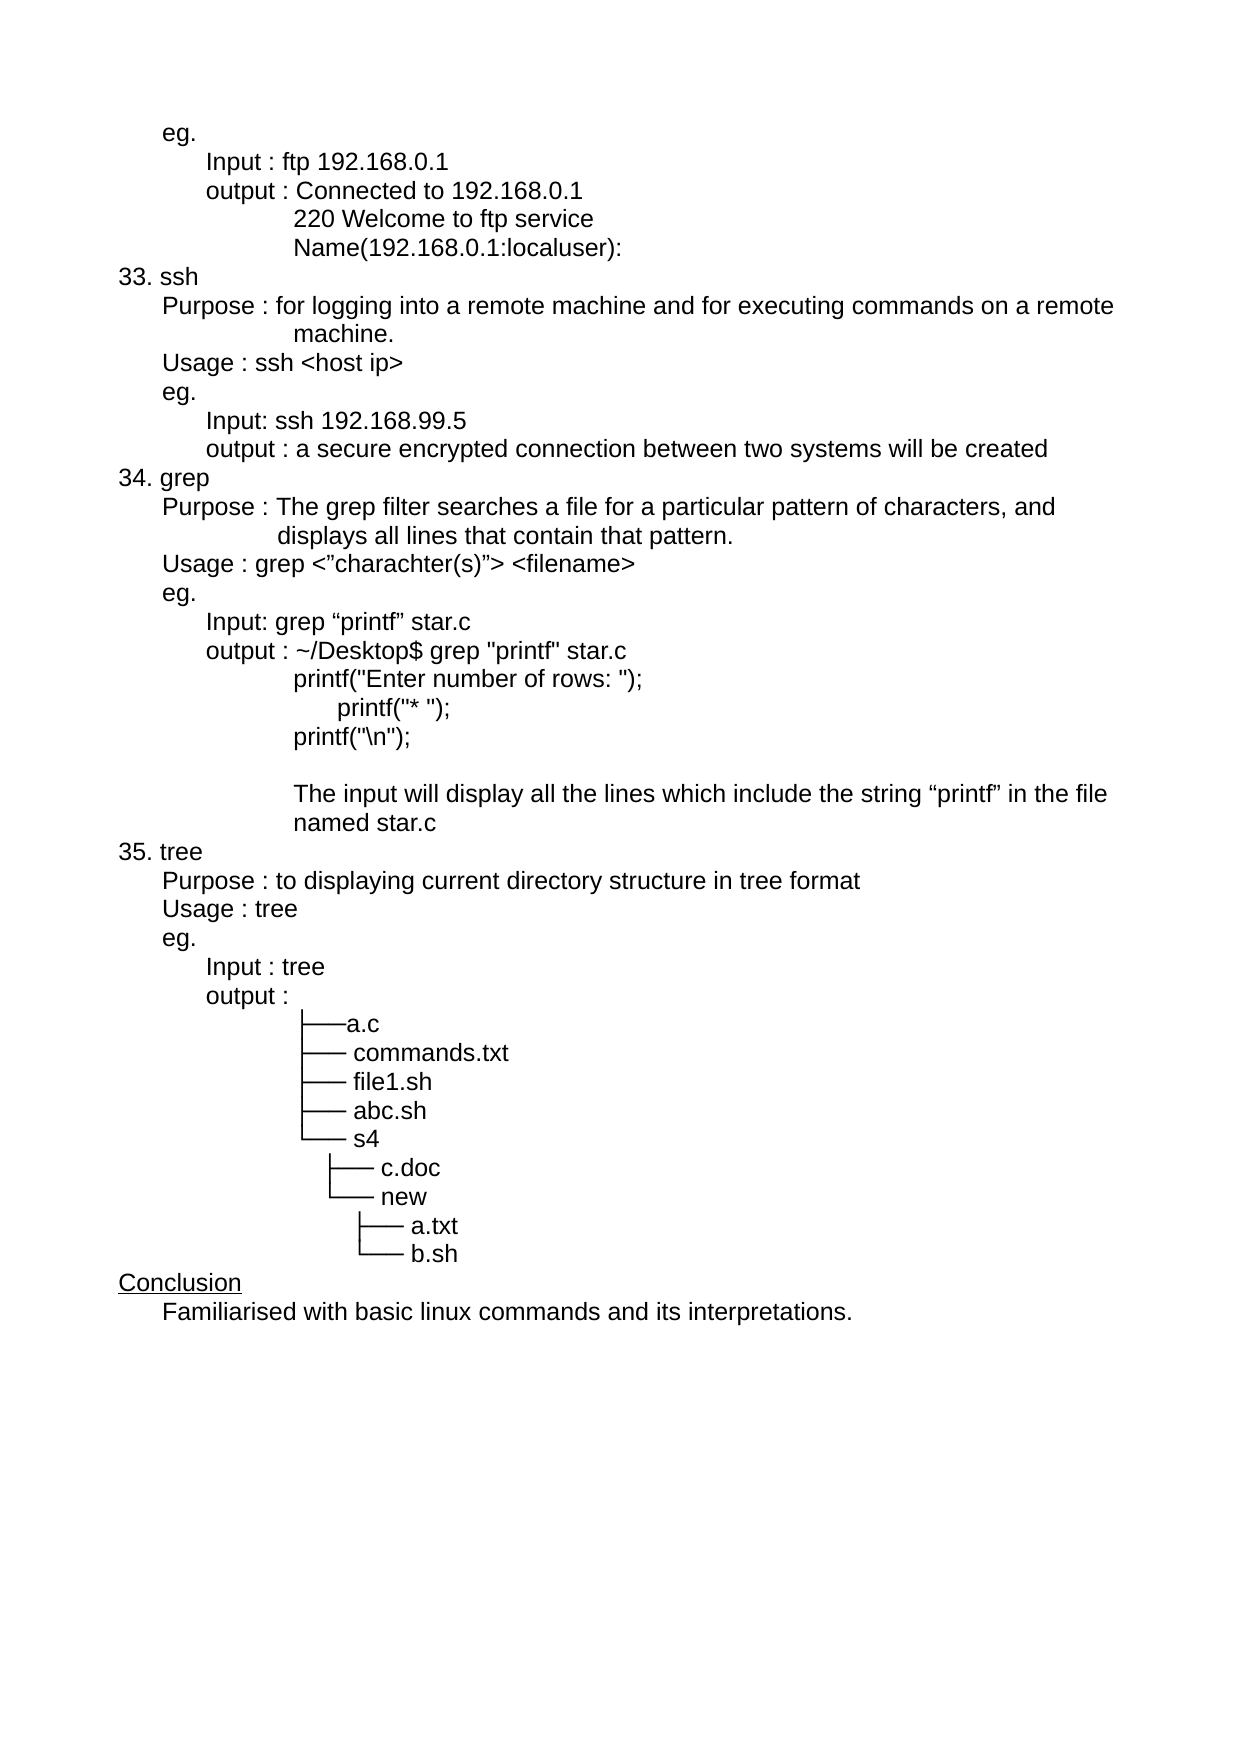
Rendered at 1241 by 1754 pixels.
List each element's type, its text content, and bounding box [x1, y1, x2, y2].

text output : a secure encrypted connection between two systems will be created [118, 434, 1122, 463]
text ├── a.txt [118, 1211, 358, 1239]
text The input will display all the lines which include the string “printf” in the file named star.c [118, 779, 1122, 837]
text Usage : ssh <host ip> [118, 348, 1122, 377]
text printf("Enter number of rows: "); [118, 664, 1122, 693]
text 33. ssh [118, 262, 1122, 291]
text printf("\n"); [118, 722, 1122, 751]
text Input : tree [118, 952, 1122, 981]
text └── s4 [118, 1124, 1122, 1153]
text 35. tree [118, 837, 1122, 866]
text ├── a.txt [360, 1211, 1122, 1239]
text ├──a.c [303, 1009, 1122, 1038]
text Input: ssh 192.168.99.5 [118, 406, 1122, 434]
text Input: grep “printf” star.c [118, 607, 1122, 636]
text Purpose : to displaying current directory structure in tree format [118, 866, 1122, 894]
text Usage : tree [118, 894, 1122, 923]
text └── new [118, 1182, 1122, 1211]
text Purpose : The grep filter searches a file for a particular pattern of characters, and displays all lines that contain that pattern. [118, 492, 1122, 549]
text ├── c.doc [118, 1153, 329, 1182]
text └── b.sh [118, 1239, 1122, 1268]
text output : [118, 981, 1122, 1009]
text 220 Welcome to ftp service [118, 204, 1122, 233]
text Input : ftp 192.168.0.1 [118, 147, 1122, 176]
text eg. [118, 377, 1122, 406]
text ├── abc.sh [118, 1096, 301, 1124]
text output : Connected to 192.168.0.1 [118, 176, 1122, 204]
text eg. [118, 578, 1122, 607]
text ├── file1.sh [118, 1067, 301, 1096]
text ├── abc.sh [303, 1096, 1122, 1124]
text eg. [118, 118, 1122, 147]
text Conclusion [118, 1268, 1122, 1297]
text output : ~/Desktop$ grep "printf" star.c [118, 636, 1122, 664]
text ├── commands.txt [303, 1038, 1122, 1067]
text Familiarised with basic linux commands and its interpretations. [118, 1297, 1122, 1326]
text 34. grep [118, 463, 1122, 492]
text Purpose : for logging into a remote machine and for executing commands on a remote machine. [118, 291, 1122, 348]
text ├── file1.sh [303, 1067, 1122, 1096]
text Name(192.168.0.1:localuser): [118, 233, 1122, 262]
text ├──a.c [118, 1009, 301, 1038]
text Usage : grep <”charachter(s)”> <filename> [118, 549, 1122, 578]
text eg. [118, 923, 1122, 952]
text printf("* "); [118, 693, 1122, 722]
text ├── commands.txt [118, 1038, 301, 1067]
text ├── c.doc [331, 1153, 1122, 1182]
